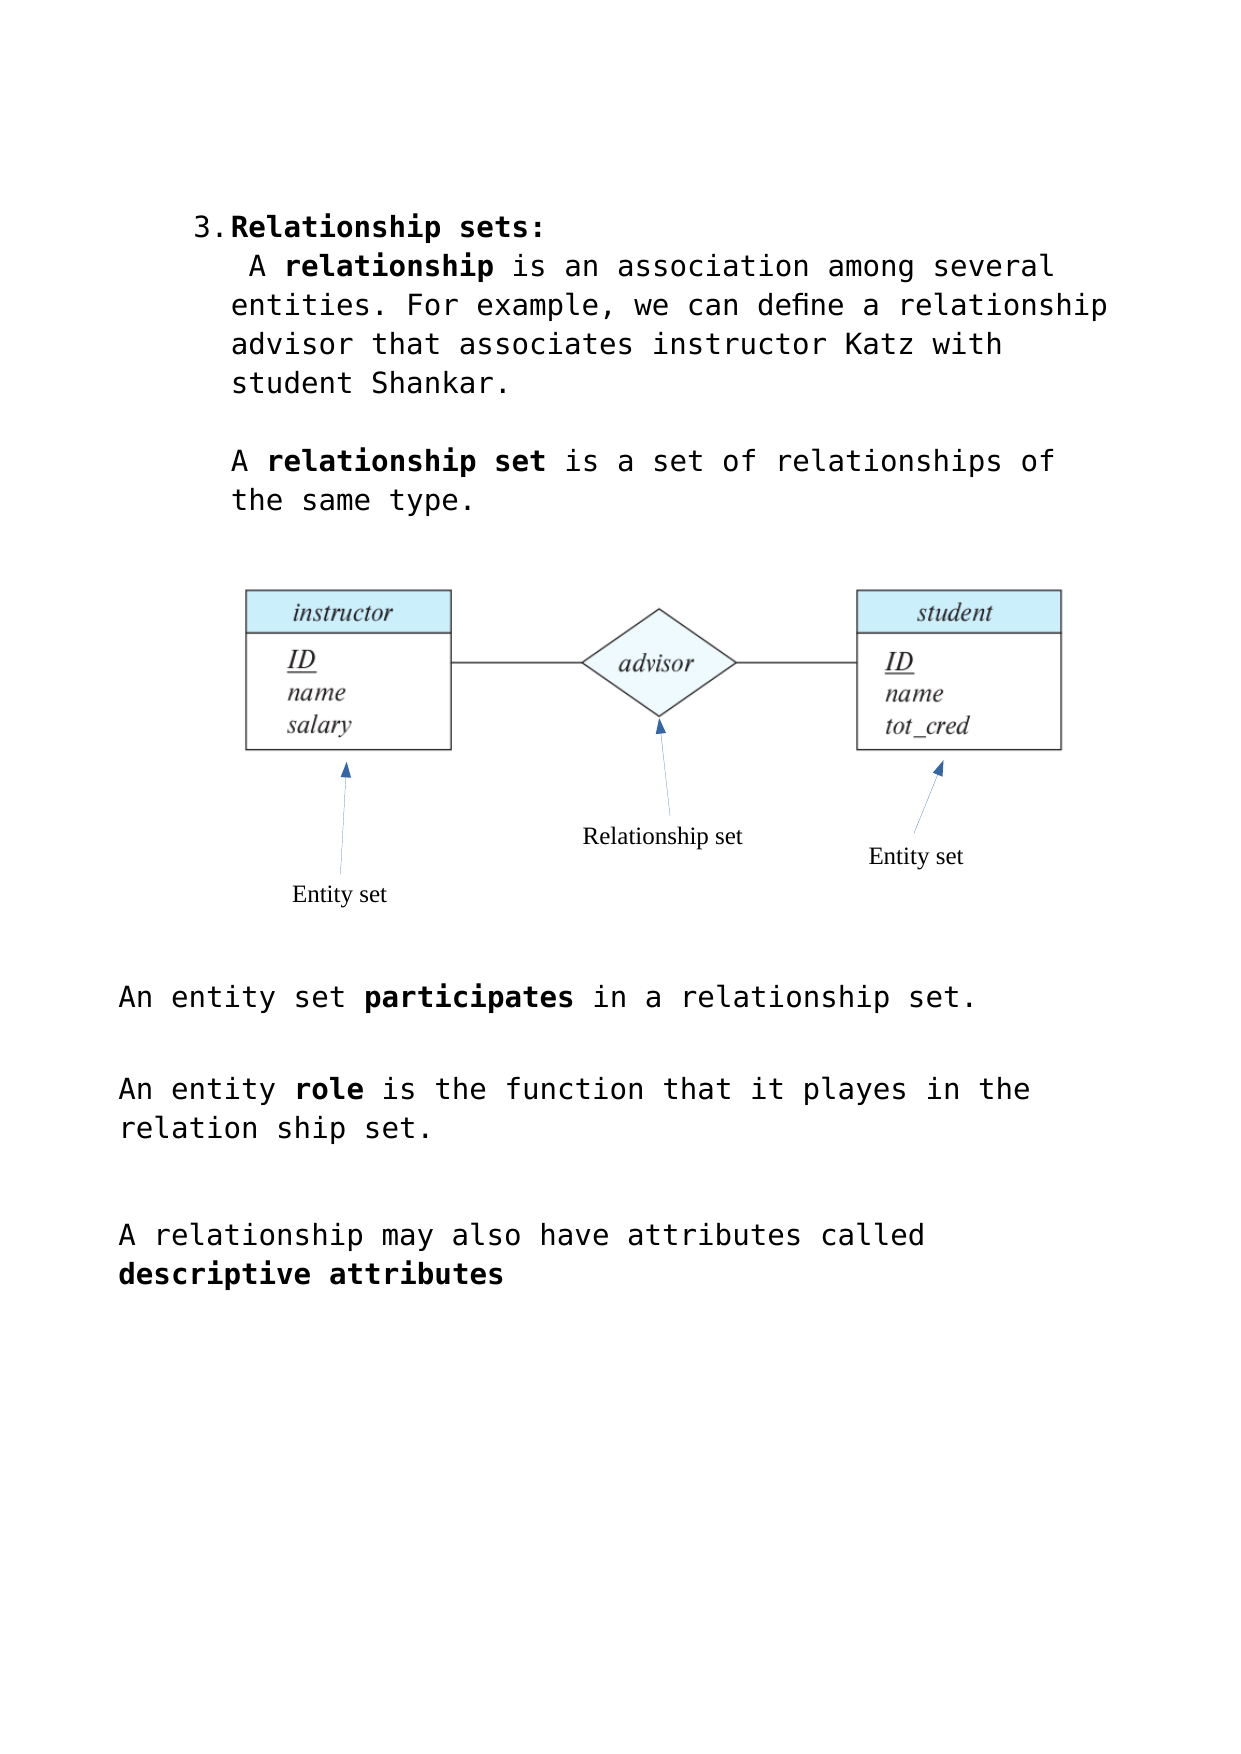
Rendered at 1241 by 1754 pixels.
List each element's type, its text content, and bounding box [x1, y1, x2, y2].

text A relationship may also have attributes called descriptive attributes [118, 1218, 1122, 1291]
text An entity role is the function that it playes in the relation ship set. [118, 1072, 1122, 1145]
text An entity set participates in a relationship set. [118, 980, 1122, 1053]
list Relationship sets: A relationship is an association among several entities. For example, we can deﬁne a relationship advisor that associates instructor Katz with student Shankar. A relationship set is a set of relationships of the same type. [193, 211, 1122, 907]
picture [182, 554, 1112, 791]
